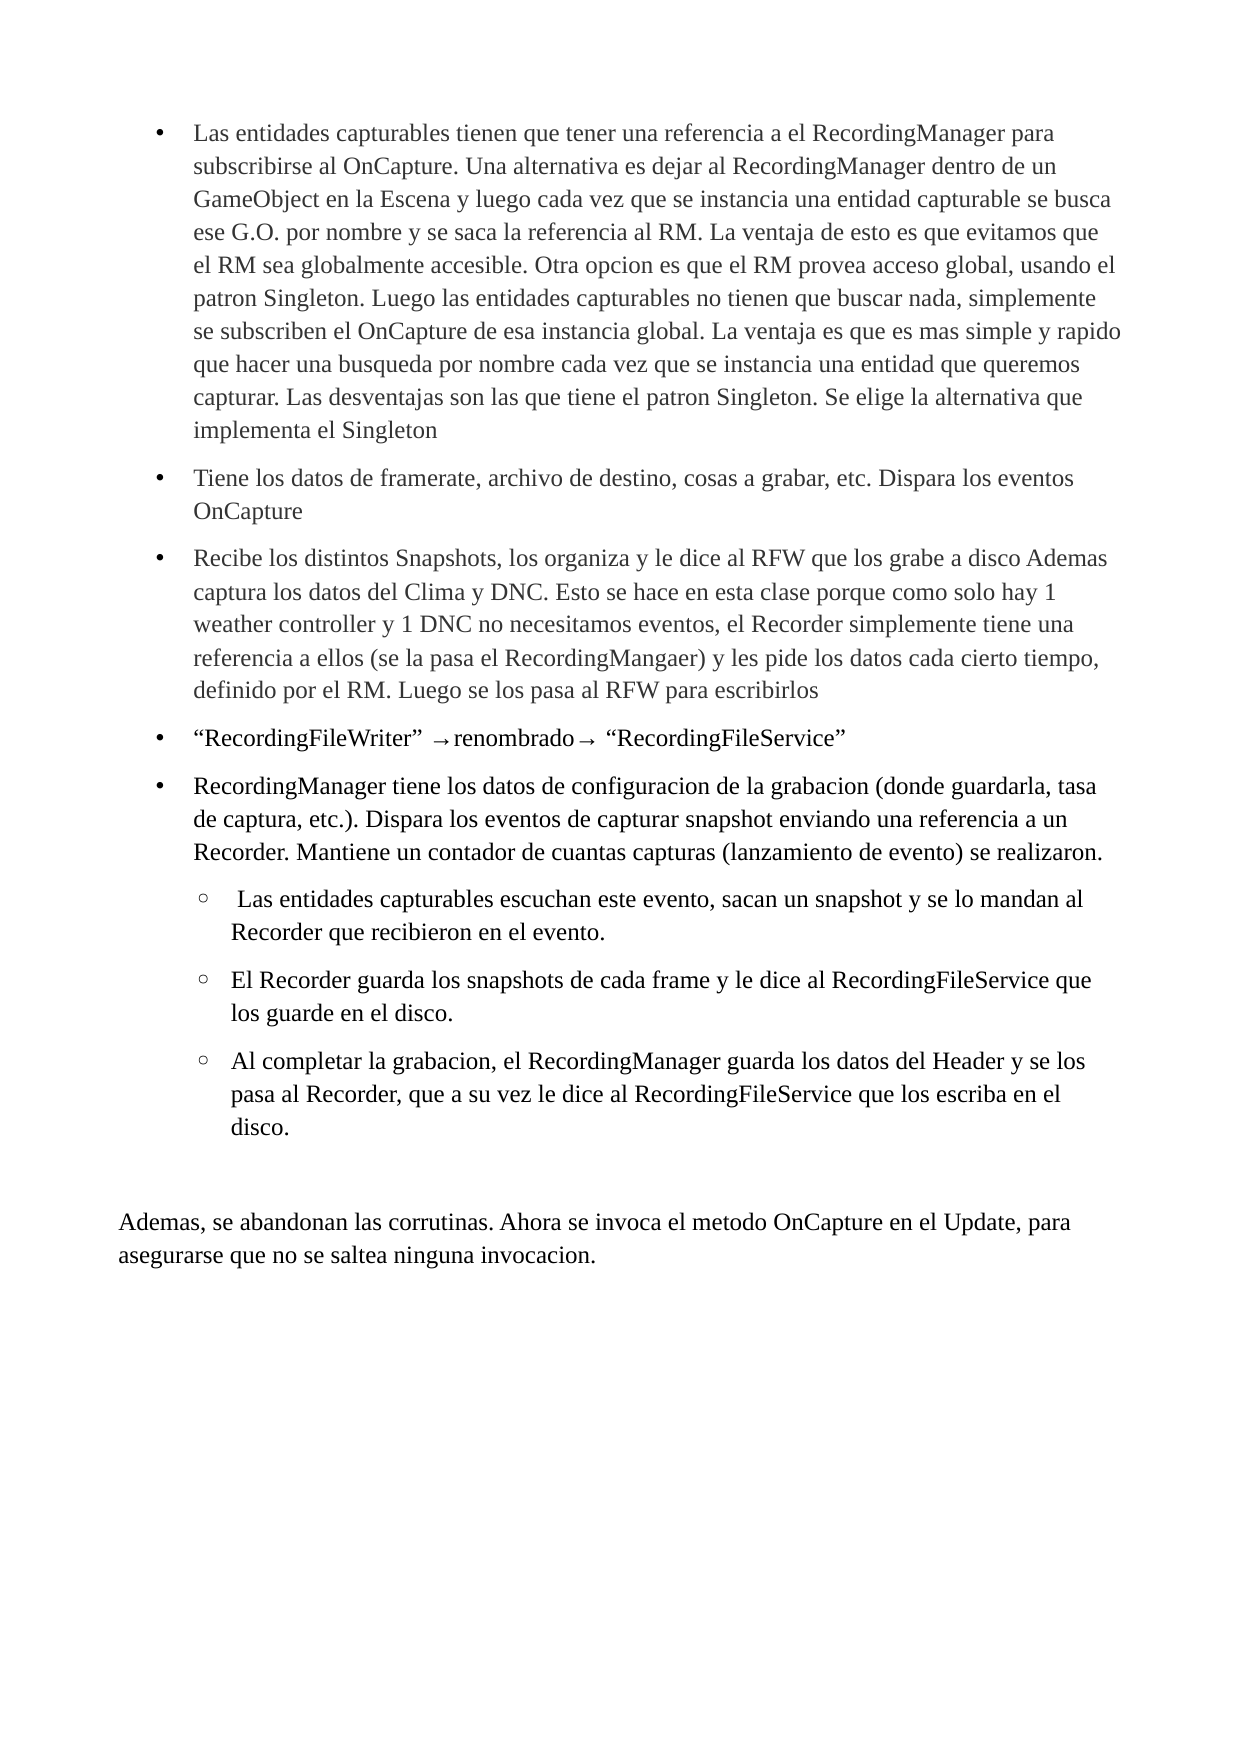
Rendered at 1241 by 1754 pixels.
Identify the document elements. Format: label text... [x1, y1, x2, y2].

list Las entidades capturables escuchan este evento, sacan un snapshot y se lo mandan al Recorder que recibieron en el evento. [193, 884, 1122, 946]
list Las entidades capturables tienen que tener una referencia a el RecordingManager para subscribirse al OnCapture. Una alternativa es dejar al RecordingManager dentro de un GameObject en la Escena y luego cada vez que se instancia una entidad capturable se busca ese G.O. por nombre y se saca la referencia al RM. La ventaja de esto es que evitamos que el RM sea globalmente accesible. Otra opcion es que el RM provea acceso global, usando el patron Singleton. Luego las entidades capturables no tienen que buscar nada, simplemente se subscriben el OnCapture de esa instancia global. La ventaja es que es mas simple y rapido que hacer una busqueda por nombre cada vez que se instancia una entidad que queremos capturar. Las desventajas son las que tiene el patron Singleton. Se elige la alternativa que implementa el Singleton [156, 118, 1122, 444]
list Tiene los datos de framerate, archivo de destino, cosas a grabar, etc. Dispara los eventos OnCapture [156, 463, 1122, 525]
list RecordingManager tiene los datos de configuracion de la grabacion (donde guardarla, tasa de captura, etc.). Dispara los eventos de capturar snapshot enviando una referencia a un Recorder. Mantiene un contador de cuantas capturas (lanzamiento de evento) se realizaron. [156, 771, 1122, 866]
list El Recorder guarda los snapshots de cada frame y le dice al RecordingFileService que los guarde en el disco. [193, 965, 1122, 1027]
list Recibe los distintos Snapshots, los organiza y le dice al RFW que los grabe a disco Ademas captura los datos del Clima y DNC. Esto se hace en esta clase porque como solo hay 1 weather controller y 1 DNC no necesitamos eventos, el Recorder simplemente tiene una referencia a ellos (se la pasa el RecordingMangaer) y les pide los datos cada cierto tiempo, definido por el RM. Luego se los pasa al RFW para escribirlos [156, 543, 1122, 704]
text Ademas, se abandonan las corrutinas. Ahora se invoca el metodo OnCapture en el Update, para asegurarse que no se saltea ninguna invocacion. [118, 1207, 1122, 1269]
list “RecordingFileWriter” →renombrado→ “RecordingFileService” [156, 723, 1122, 752]
list Al completar la grabacion, el RecordingManager guarda los datos del Header y se los pasa al Recorder, que a su vez le dice al RecordingFileService que los escriba en el disco. [193, 1046, 1122, 1141]
